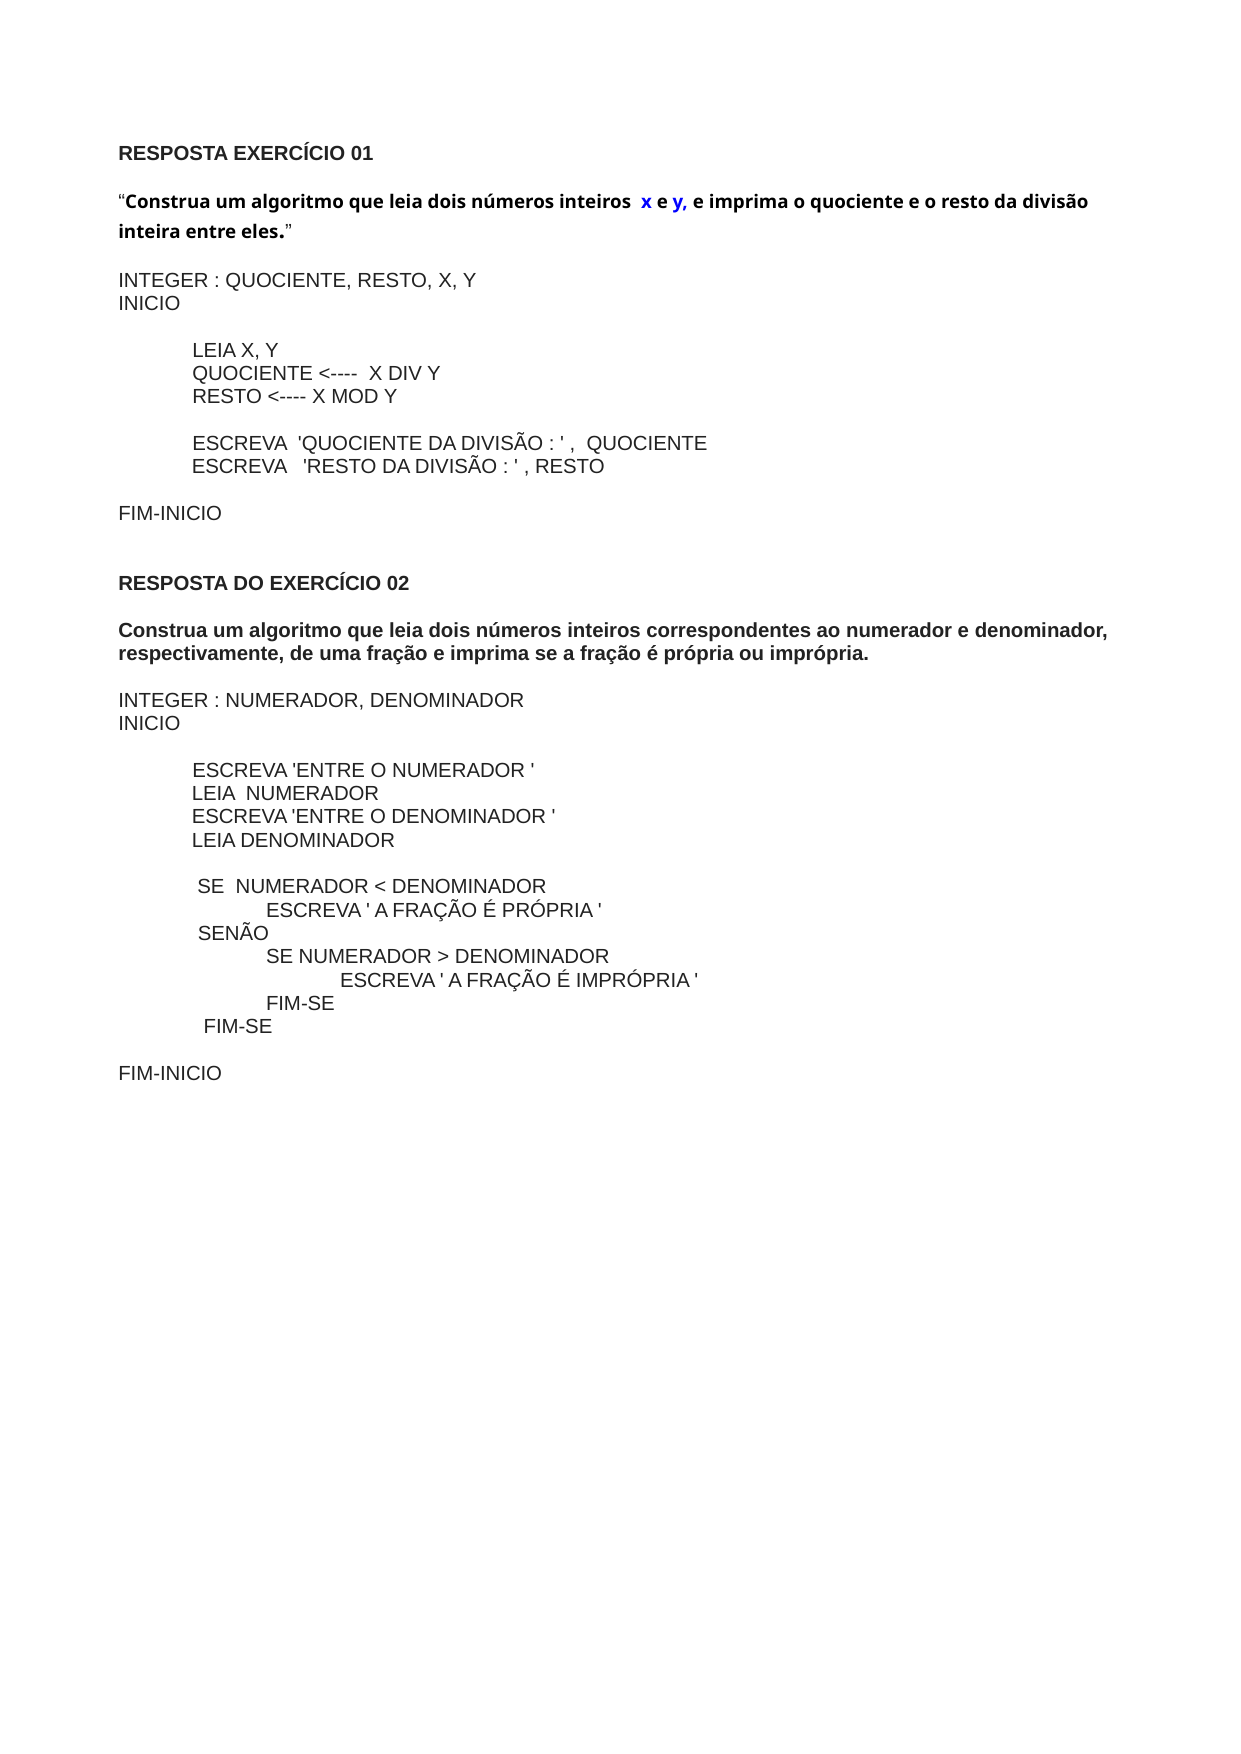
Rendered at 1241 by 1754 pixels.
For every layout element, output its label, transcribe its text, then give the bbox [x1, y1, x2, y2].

text FIM-SE [118, 992, 1122, 1015]
text RESPOSTA DO EXERCÍCIO 02 [118, 572, 1122, 595]
text Construa um algoritmo que leia dois números inteiros correspondentes ao numerador e denominador, [118, 618, 1122, 642]
text “Construa um algoritmo que leia dois números inteiros x e y, e imprima o quociente e o resto da divisão inteira entre eles.” [118, 188, 1122, 245]
text ESCREVA 'QUOCIENTE DA DIVISÃO : ' , QUOCIENTE [118, 432, 1122, 455]
text INTEGER : NUMERADOR, DENOMINADOR [118, 688, 1122, 712]
text SENÃO [118, 922, 1122, 945]
text LEIA NUMERADOR [118, 782, 1122, 805]
text ESCREVA ' A FRAÇÃO É PRÓPRIA ' [118, 898, 1122, 922]
text ESCREVA ' A FRAÇÃO É IMPRÓPRIA ' [118, 968, 1122, 992]
text INTEGER : QUOCIENTE, RESTO, X, Y [118, 268, 1122, 292]
text QUOCIENTE <---- X DIV Y [118, 362, 1122, 385]
text INICIO [118, 292, 1122, 315]
text RESPOSTA EXERCÍCIO 01 [118, 141, 1122, 165]
text ESCREVA 'RESTO DA DIVISÃO : ' , RESTO [118, 455, 1122, 478]
text ESCREVA 'ENTRE O NUMERADOR ' [118, 758, 1122, 782]
text FIM-INICIO [118, 1062, 1122, 1085]
text ESCREVA 'ENTRE O DENOMINADOR ' [118, 805, 1122, 828]
text INICIO [118, 712, 1122, 735]
text SE NUMERADOR > DENOMINADOR [118, 945, 1122, 968]
text FIM-INICIO [118, 502, 1122, 525]
text RESTO <---- X MOD Y [118, 385, 1122, 408]
text LEIA X, Y [118, 338, 1122, 362]
text respectivamente, de uma fração e imprima se a fração é própria ou imprópria. [118, 642, 1122, 665]
text SE NUMERADOR < DENOMINADOR [118, 875, 1122, 898]
text FIM-SE [118, 1015, 1122, 1038]
text LEIA DENOMINADOR [118, 828, 1122, 852]
